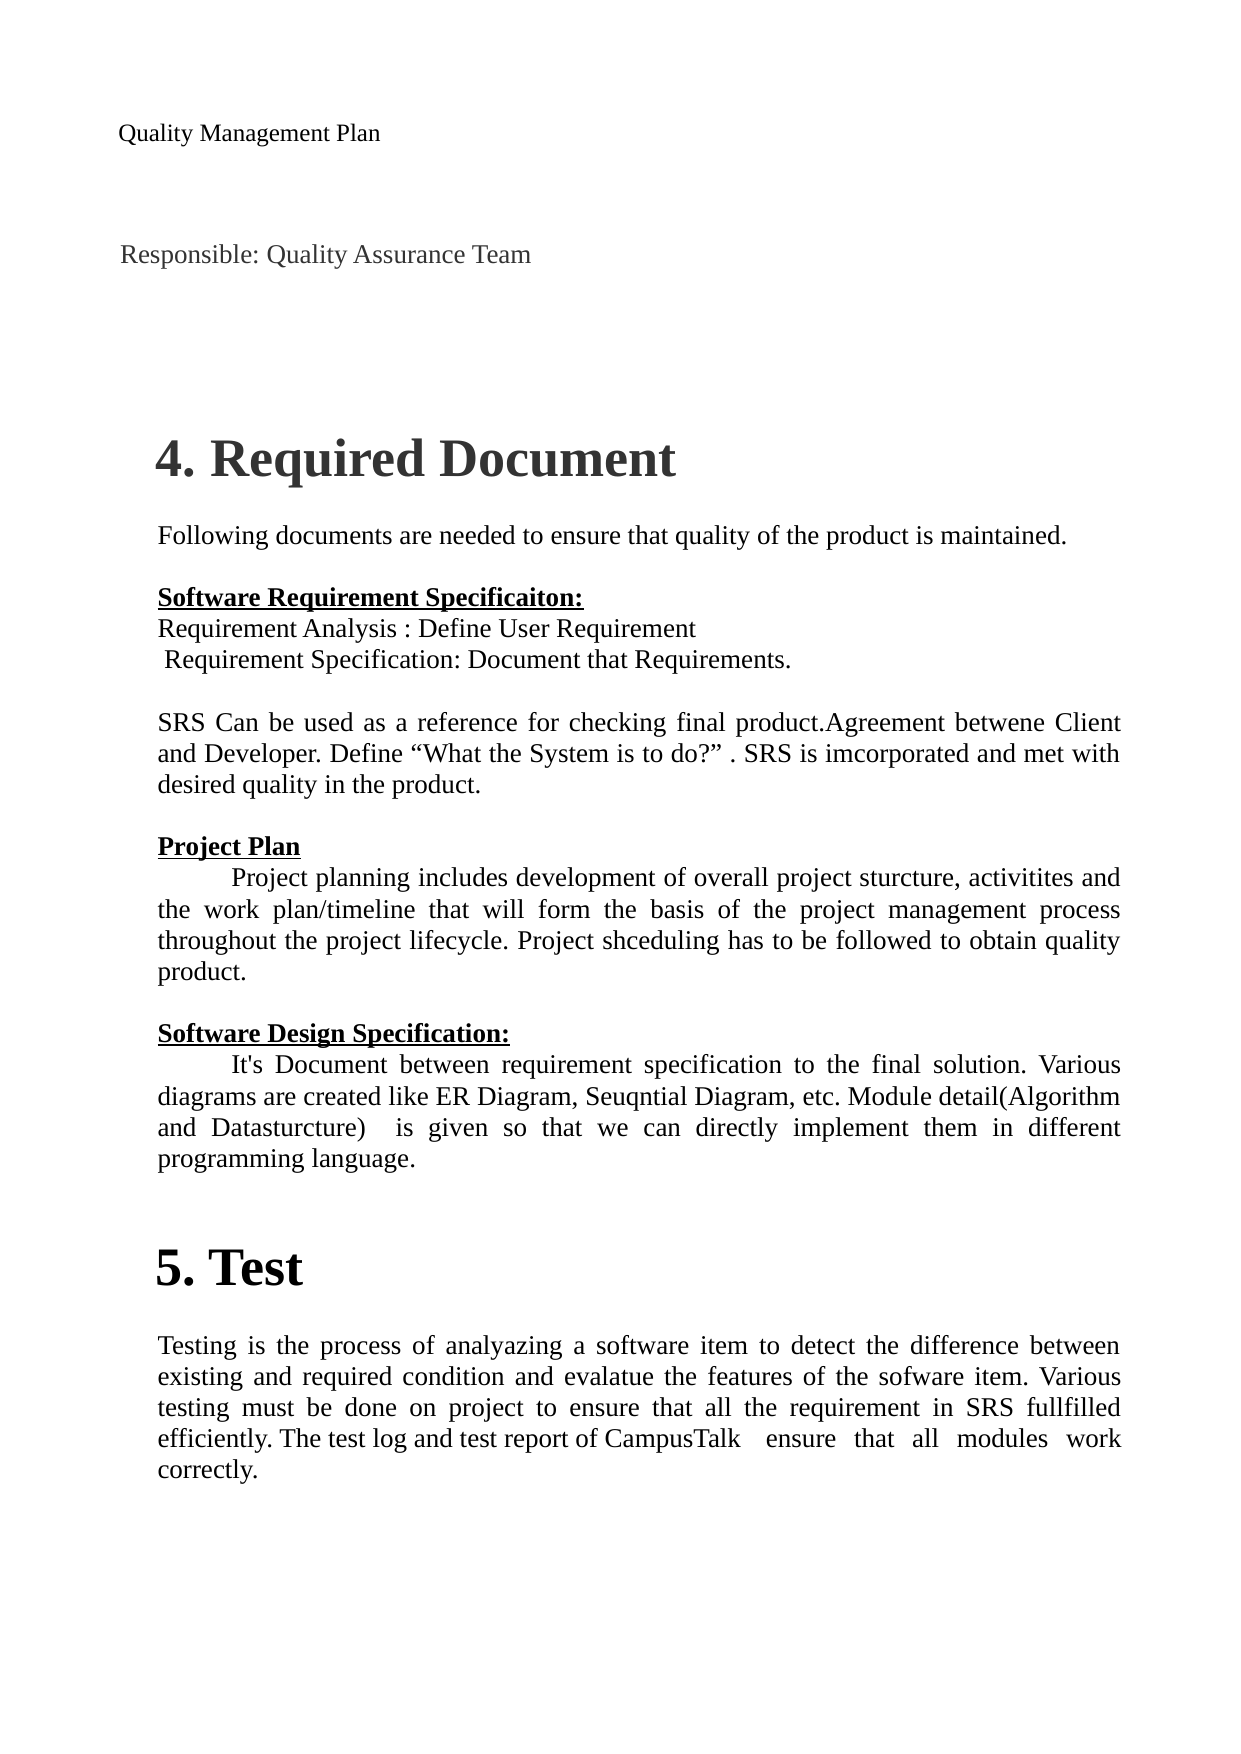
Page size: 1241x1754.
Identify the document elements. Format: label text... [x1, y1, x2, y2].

list 4. Required Document [118, 426, 1122, 488]
list Responsible: Quality Assurance Team [120, 239, 1122, 270]
list Following documents are needed to ensure that quality of the product is maintained. [120, 519, 1122, 550]
list Software Requirement Specificaiton: [120, 581, 1122, 612]
list It's Document between requirement specification to the final solution. Various diagrams are created like ER Diagram, Seuqntial Diagram, etc. Module detail(Algorithm and Datasturcture) is given so that we can directly implement them in different programming language. [120, 1048, 1122, 1173]
list Project Plan [120, 830, 1122, 862]
list Requirement Analysis : Define User Requirement Requirement Specification: Document that Requirements. [120, 612, 1122, 675]
list Software Design Specification: [120, 1017, 1122, 1048]
list SRS Can be used as a reference for checking final product.Agreement betwene Client and Developer. Define “What the System is to do?” . SRS is imcorporated and met with desired quality in the product. [120, 706, 1122, 799]
list 5. Test [118, 1235, 1122, 1298]
list Testing is the process of analyazing a software item to detect the difference between existing and required condition and evalatue the features of the sofware item. Various testing must be done on project to ensure that all the requirement in SRS fullfilled efficiently. The test log and test report of CampusTalk ensure that all modules work correctly. [120, 1329, 1122, 1484]
list Project planning includes development of overall project sturcture, activitites and the work plan/timeline that will form the basis of the project management process throughout the project lifecycle. Project shceduling has to be followed to obtain quality product. [120, 862, 1122, 986]
